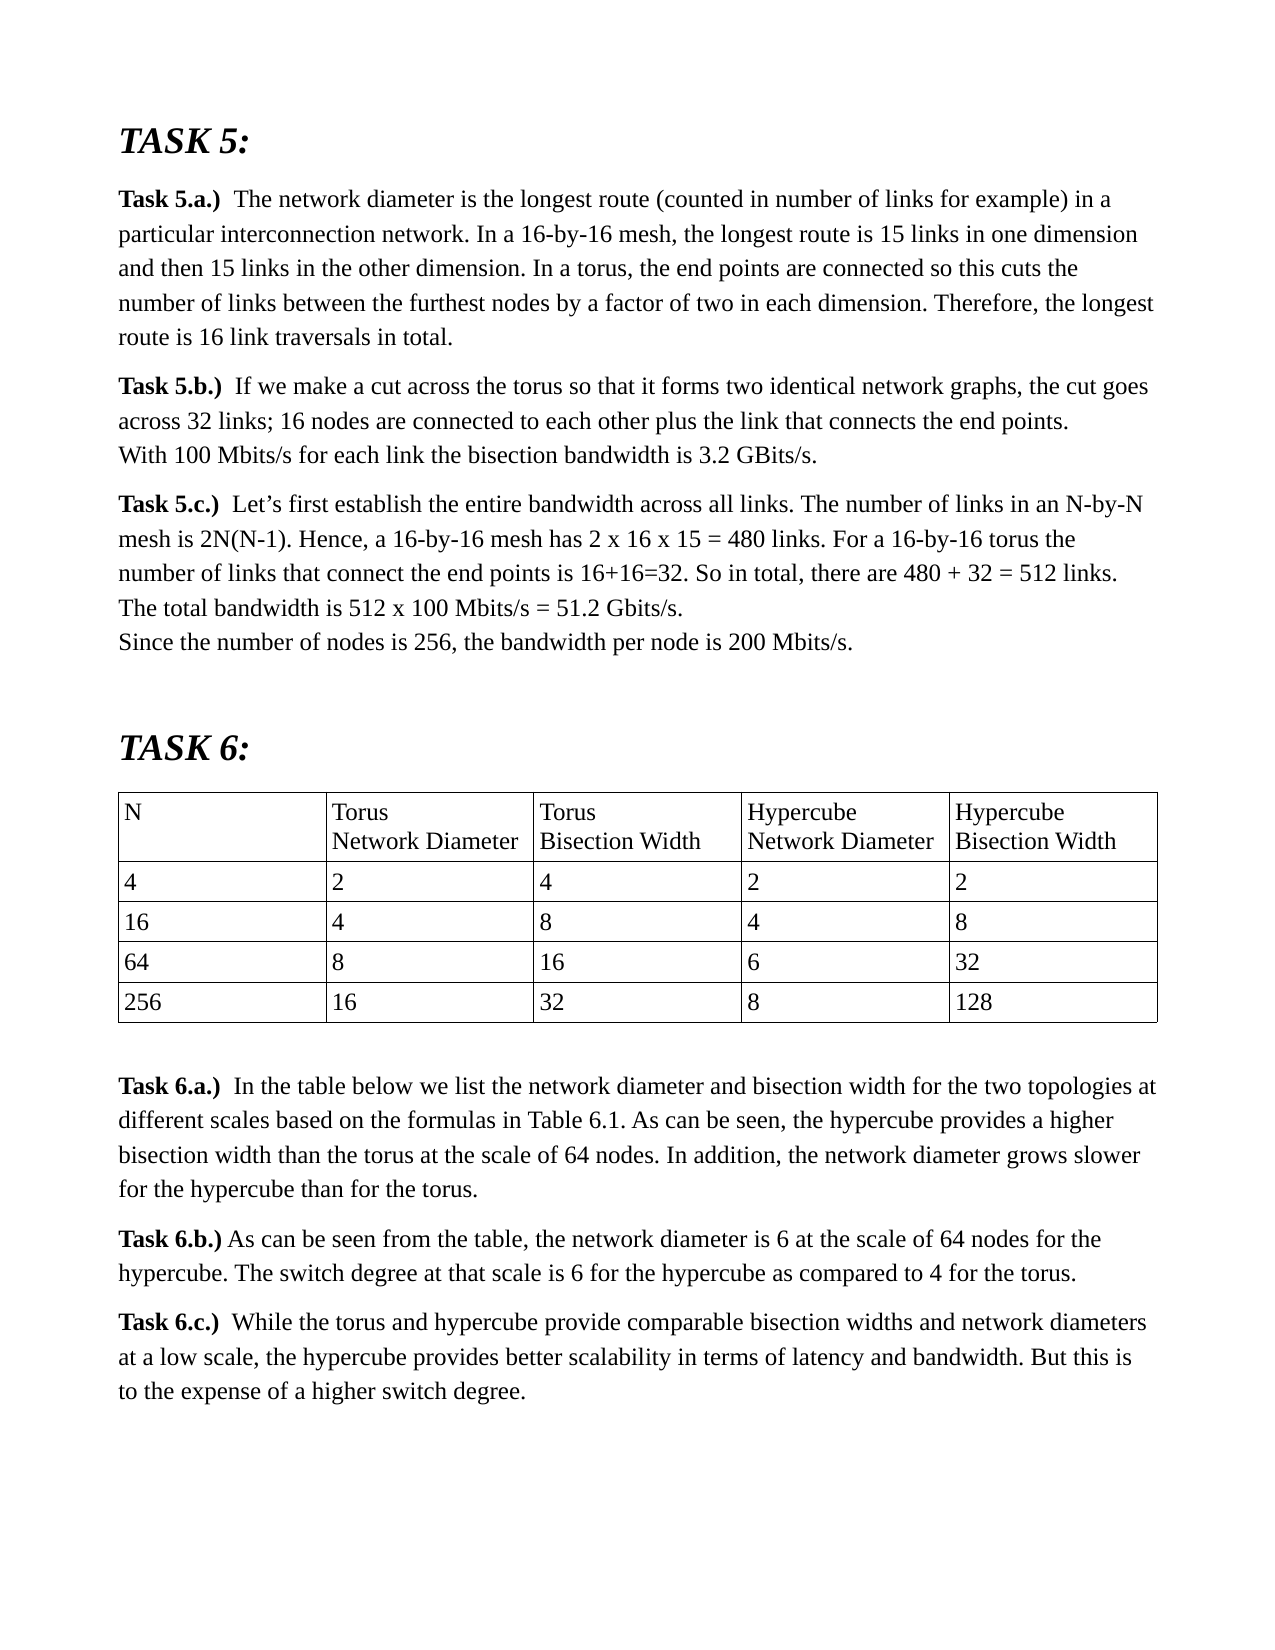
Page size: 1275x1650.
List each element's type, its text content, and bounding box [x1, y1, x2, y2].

table_cell 2 [950, 862, 1157, 901]
text Task 5.a.) The network diameter is the longest route (counted in number of links for example) in a particular interconnection network. In a 16-by-16 mesh, the longest route is 15 links in one dimension and then 15 links in the other dimension. In a torus, the end points are connected so this cuts the number of links between the furthest nodes by a factor of two in each dimension. Therefore, the longest route is 16 link traversals in total. [118, 184, 1157, 351]
table_cell 6 [742, 942, 949, 982]
text Task 5.c.) Let’s first establish the entire bandwidth across all links. The number of links in an N-by-N mesh is 2N(N-1). Hence, a 16-by-16 mesh has 2 x 16 x 15 = 480 links. For a 16-by-16 torus the number of links that connect the end points is 16+16=32. So in total, there are 480 + 32 = 512 links. The total bandwidth is 512 x 100 Mbits/s = 51.2 Gbits/s. Since the number of nodes is 256, the bandwidth per node is 200 Mbits/s. [118, 489, 1157, 656]
text Task 6.a.) In the table below we list the network diameter and bisection width for the two topologies at different scales based on the formulas in Table 6.1. As can be seen, the hypercube provides a higher bisection width than the torus at the scale of 64 nodes. In addition, the network diameter grows slower for the hypercube than for the torus. [118, 1071, 1157, 1203]
table_cell 256 [119, 983, 326, 1022]
table_cell 8 [327, 942, 533, 982]
table_header Torus Bisection Width [534, 793, 741, 861]
table_cell 8 [950, 902, 1157, 941]
table_cell 16 [327, 983, 533, 1022]
table_header N [119, 793, 326, 861]
text TASK 5: [118, 118, 1157, 161]
table_header Hypercube Bisection Width [950, 793, 1157, 861]
text Task 6.b.) As can be seen from the table, the network diameter is 6 at the scale of 64 nodes for the hypercube. The switch degree at that scale is 6 for the hypercube as compared to 4 for the torus. [118, 1224, 1157, 1287]
table_header Torus Network Diameter [327, 793, 533, 861]
table_cell 4 [327, 902, 533, 941]
text Task 5.b.) If we make a cut across the torus so that it forms two identical network graphs, the cut goes across 32 links; 16 nodes are connected to each other plus the link that connects the end points. With 100 Mbits/s for each link the bisection bandwidth is 3.2 GBits/s. [118, 371, 1157, 469]
table_cell 2 [327, 862, 533, 901]
table_cell 8 [534, 902, 741, 941]
table_cell 16 [534, 942, 741, 982]
table_cell 64 [119, 942, 326, 982]
table_cell 4 [742, 902, 949, 941]
table_cell 32 [950, 942, 1157, 982]
table_cell 32 [534, 983, 741, 1022]
table_cell 4 [119, 862, 326, 901]
text TASK 6: [118, 725, 1157, 768]
table_cell 2 [742, 862, 949, 901]
table_header Hypercube Network Diameter [742, 793, 949, 861]
table_cell 4 [534, 862, 741, 901]
table_cell 128 [950, 983, 1157, 1022]
table_cell 16 [119, 902, 326, 941]
text Task 6.c.) While the torus and hypercube provide comparable bisection widths and network diameters at a low scale, the hypercube provides better scalability in terms of latency and bandwidth. But this is to the expense of a higher switch degree. [118, 1307, 1157, 1405]
table_cell 8 [742, 983, 949, 1022]
